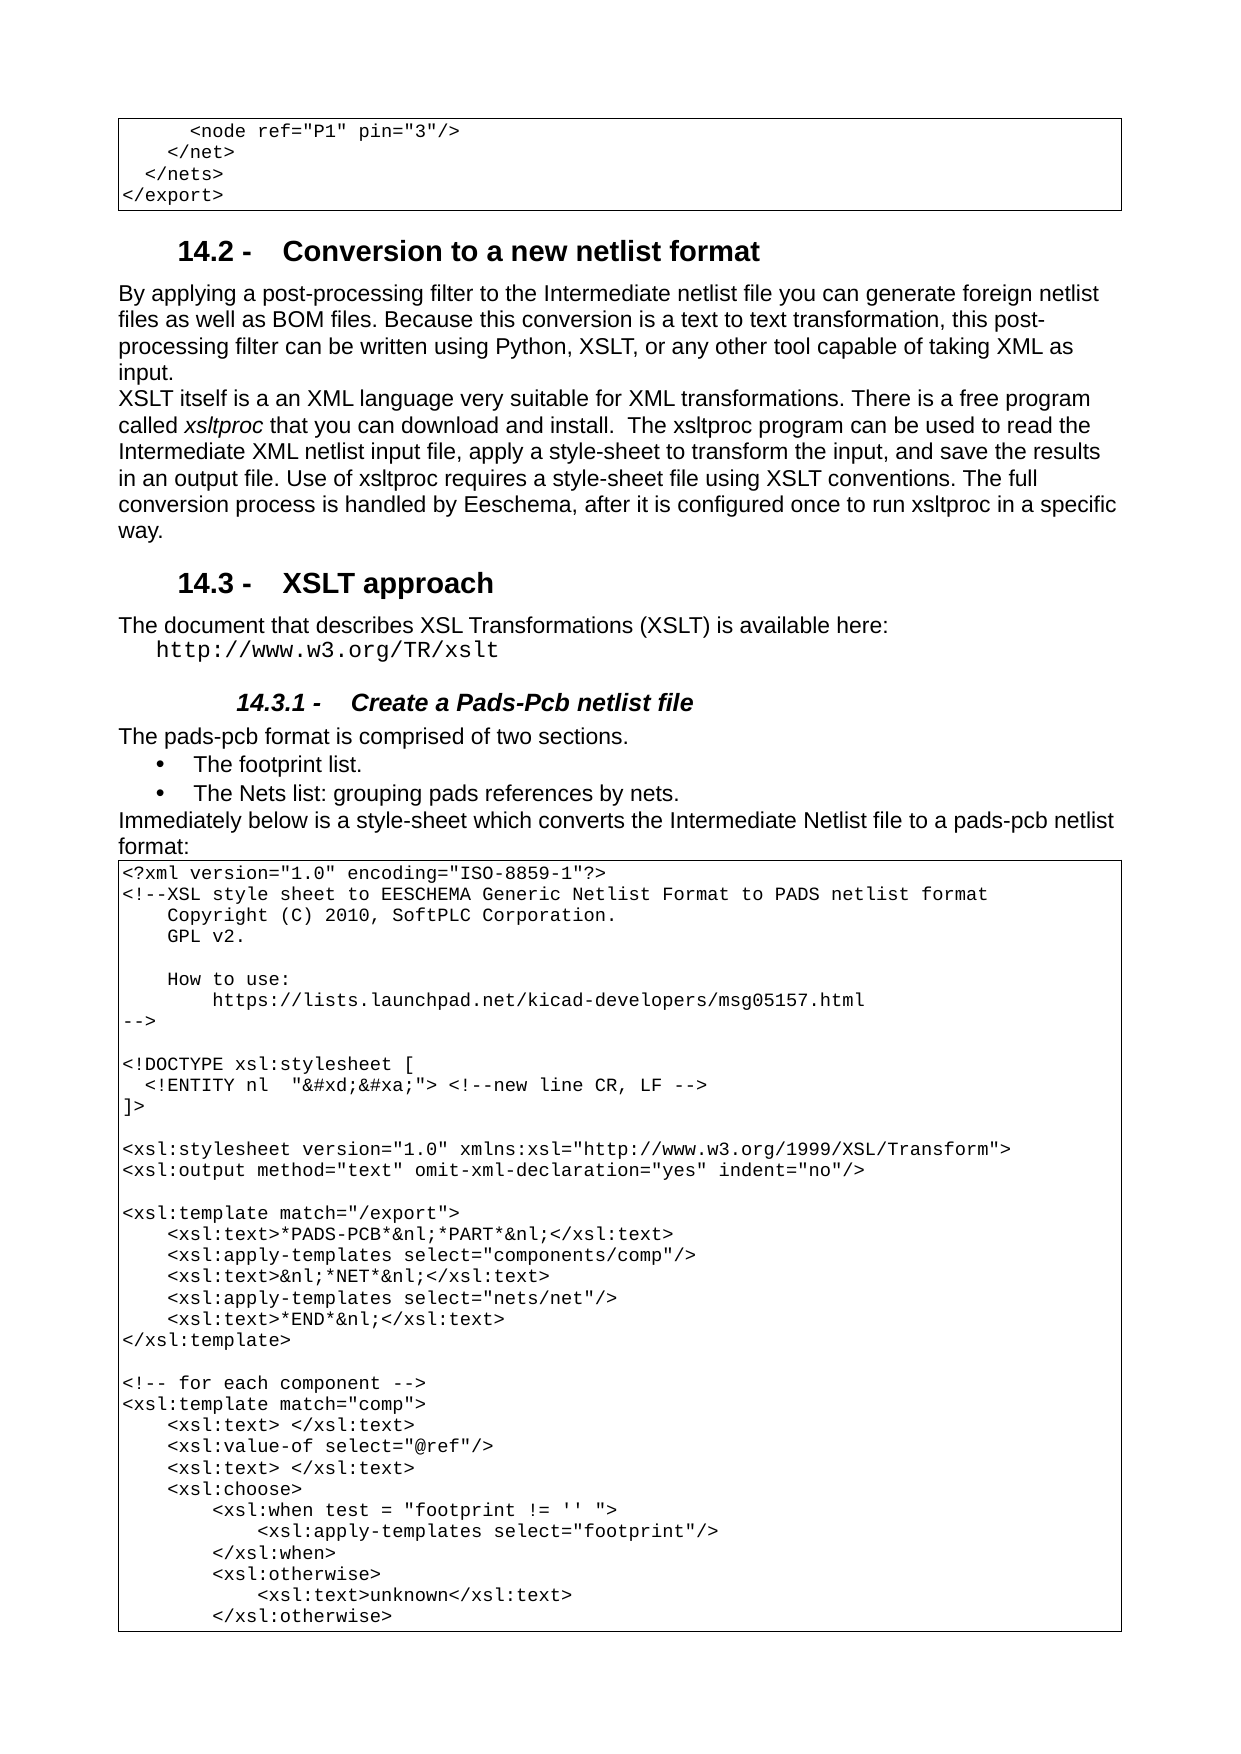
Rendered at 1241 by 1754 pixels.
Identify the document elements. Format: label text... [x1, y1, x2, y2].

text <xsl:stylesheet version="1.0" xmlns:xsl="http://www.w3.org/1999/XSL/Transform"> [119, 1136, 1121, 1157]
text https://lists.launchpad.net/kicad-developers/msg05157.html [119, 987, 1121, 1008]
text <xsl:text> </xsl:text> [119, 1412, 1121, 1433]
text </xsl:otherwise> [119, 1603, 1121, 1631]
text --> [119, 1008, 1121, 1033]
text The document that describes XSL Transformations (XSLT) is available here: [118, 612, 1122, 639]
text GPL v2. [119, 923, 1121, 948]
text How to use: [119, 966, 1121, 987]
text Copyright (C) 2010, SoftPLC Corporation. [119, 902, 1121, 923]
text <node ref="P1" pin="3"/> [119, 119, 1121, 139]
text <xsl:text>&nl;*NET*&nl;</xsl:text> [119, 1263, 1121, 1284]
text <?xml version="1.0" encoding="ISO-8859-1"?> [119, 861, 1121, 881]
subtitle Create a Pads-Pcb netlist file [236, 688, 1122, 717]
text </net> [119, 139, 1121, 161]
text </nets> [119, 161, 1121, 182]
text <xsl:text>unknown</xsl:text> [119, 1582, 1121, 1603]
text By applying a post-processing filter to the Intermediate netlist file you can generate foreign netlist files as well as BOM files. Because this conversion is a text to text transformation, this post-processing filter can be written using Python, XSLT, or any other tool capable of taking XML as input. [118, 280, 1122, 385]
text <xsl:choose> [119, 1476, 1121, 1497]
text XSLT itself is a an XML language very suitable for XML transformations. There is a free program called xsltproc that you can download and install. The xsltproc program can be used to read the Intermediate XML netlist input file, apply a style-sheet to transform the input, and save the results in an output file. Use of xsltproc requires a style-sheet file using XSLT conventions. The full conversion process is handled by Eeschema, after it is configured once to run xsltproc in a specific way. [118, 385, 1122, 543]
text <xsl:text> </xsl:text> [119, 1454, 1121, 1476]
text </xsl:when> [119, 1539, 1121, 1561]
text <xsl:value-of select="@ref"/> [119, 1433, 1121, 1454]
text <!-- for each component --> [119, 1369, 1121, 1391]
subtitle Conversion to a new netlist format [177, 234, 1122, 268]
text </xsl:template> [119, 1327, 1121, 1352]
subtitle XSLT approach [177, 567, 1122, 600]
text <xsl:template match="comp"> [119, 1391, 1121, 1412]
text <xsl:when test = "footprint != '' "> [119, 1497, 1121, 1518]
text <!ENTITY nl "&#xd;&#xa;"> <!--new line CR, LF --> [119, 1072, 1121, 1093]
text <xsl:text>*END*&nl;</xsl:text> [119, 1306, 1121, 1327]
text <xsl:apply-templates select="footprint"/> [119, 1518, 1121, 1539]
text <xsl:otherwise> [119, 1561, 1121, 1582]
text The pads-pcb format is comprised of two sections. [118, 723, 1122, 749]
text <xsl:text>*PADS-PCB*&nl;*PART*&nl;</xsl:text> [119, 1221, 1121, 1242]
text http://www.w3.org/TR/xslt [156, 639, 1122, 665]
text </export> [119, 182, 1121, 210]
text <xsl:output method="text" omit-xml-declaration="yes" indent="no"/> [119, 1157, 1121, 1182]
text <xsl:template match="/export"> [119, 1199, 1121, 1221]
list The footprint list. [156, 749, 1122, 778]
text ]> [119, 1093, 1121, 1118]
text <!DOCTYPE xsl:stylesheet [ [119, 1051, 1121, 1072]
list The Nets list: grouping pads references by nets. [156, 778, 1122, 807]
text Immediately below is a style-sheet which converts the Intermediate Netlist file to a pads-pcb netlist format: [118, 807, 1122, 859]
text <!--XSL style sheet to EESCHEMA Generic Netlist Format to PADS netlist format [119, 881, 1121, 902]
text <xsl:apply-templates select="nets/net"/> [119, 1284, 1121, 1306]
text <xsl:apply-templates select="components/comp"/> [119, 1242, 1121, 1263]
